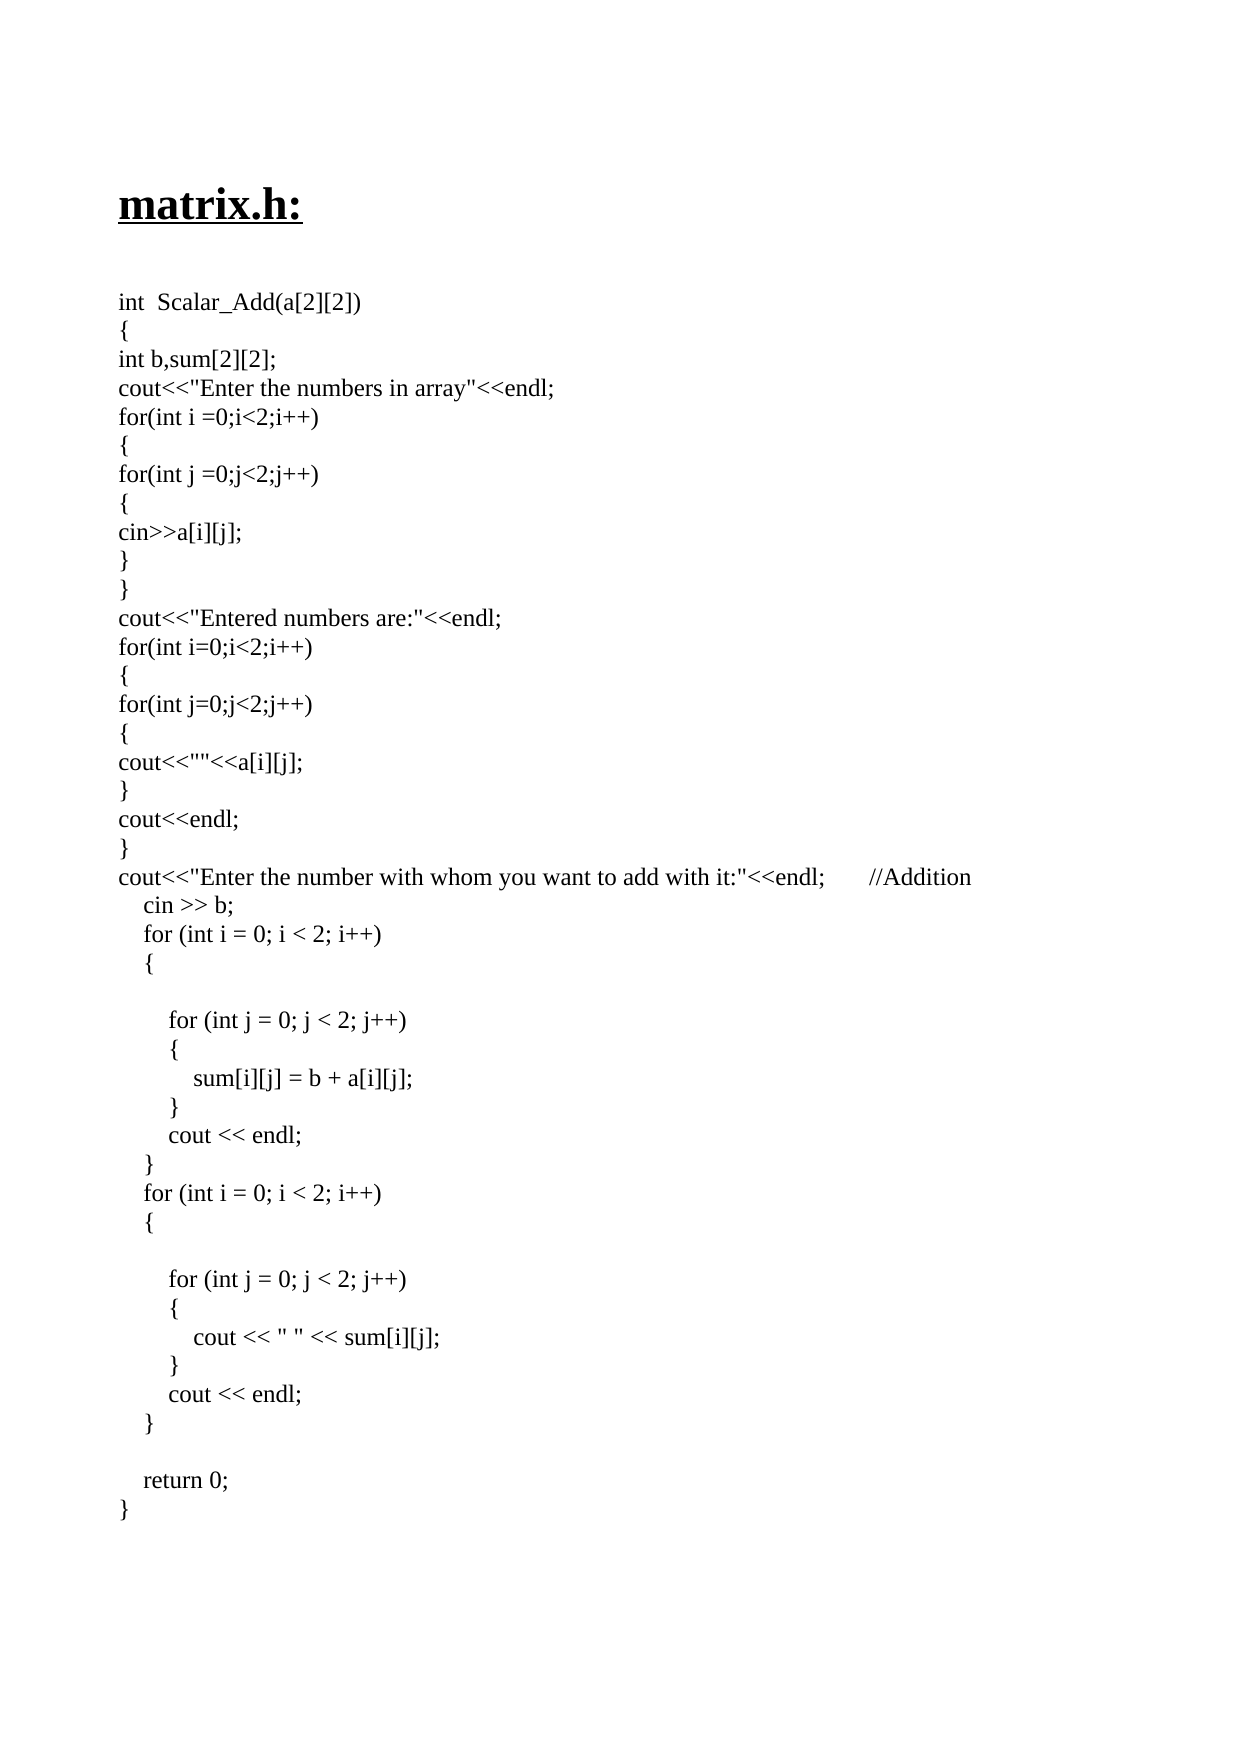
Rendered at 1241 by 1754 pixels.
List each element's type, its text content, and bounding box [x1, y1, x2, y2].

text return 0; [118, 1465, 1122, 1494]
text cout<<endl; [118, 804, 1122, 833]
text } [118, 1092, 1122, 1120]
text } [118, 1149, 1122, 1178]
text { [118, 1207, 1122, 1235]
text } [118, 545, 1122, 574]
text { [118, 430, 1122, 459]
text sum[i][j] = b + a[i][j]; [118, 1063, 1122, 1092]
text for(int j=0;j<2;j++) [118, 689, 1122, 718]
text cout<<"Enter the numbers in array"<<endl; [118, 373, 1122, 402]
text for(int j =0;j<2;j++) [118, 459, 1122, 488]
text { [118, 315, 1122, 344]
text } [118, 833, 1122, 862]
text { [118, 948, 1122, 977]
text int b,sum[2][2]; [118, 344, 1122, 373]
text { [118, 660, 1122, 689]
text } [118, 574, 1122, 603]
text cout<<"Enter the number with whom you want to add with it:"<<endl; //Addition [118, 862, 1122, 890]
text } [118, 1350, 1122, 1379]
text matrix.h: [118, 176, 1122, 229]
text for(int i=0;i<2;i++) [118, 632, 1122, 660]
text { [118, 1034, 1122, 1063]
text { [118, 488, 1122, 517]
text for (int j = 0; j < 2; j++) [118, 1005, 1122, 1034]
text } [118, 1408, 1122, 1437]
text for (int j = 0; j < 2; j++) [118, 1264, 1122, 1293]
text } [118, 1494, 1122, 1523]
text cout<<""<<a[i][j]; [118, 747, 1122, 775]
text cout<<"Entered numbers are:"<<endl; [118, 603, 1122, 632]
text for (int i = 0; i < 2; i++) [118, 1178, 1122, 1207]
text cin >> b; [118, 890, 1122, 919]
text for (int i = 0; i < 2; i++) [118, 919, 1122, 948]
text } [118, 775, 1122, 804]
text cout << " " << sum[i][j]; [118, 1322, 1122, 1350]
text cin>>a[i][j]; [118, 517, 1122, 545]
text cout << endl; [118, 1379, 1122, 1408]
text int Scalar_Add(a[2][2]) [118, 287, 1122, 315]
text cout << endl; [118, 1120, 1122, 1149]
text for(int i =0;i<2;i++) [118, 402, 1122, 430]
text { [118, 718, 1122, 747]
text { [118, 1293, 1122, 1322]
